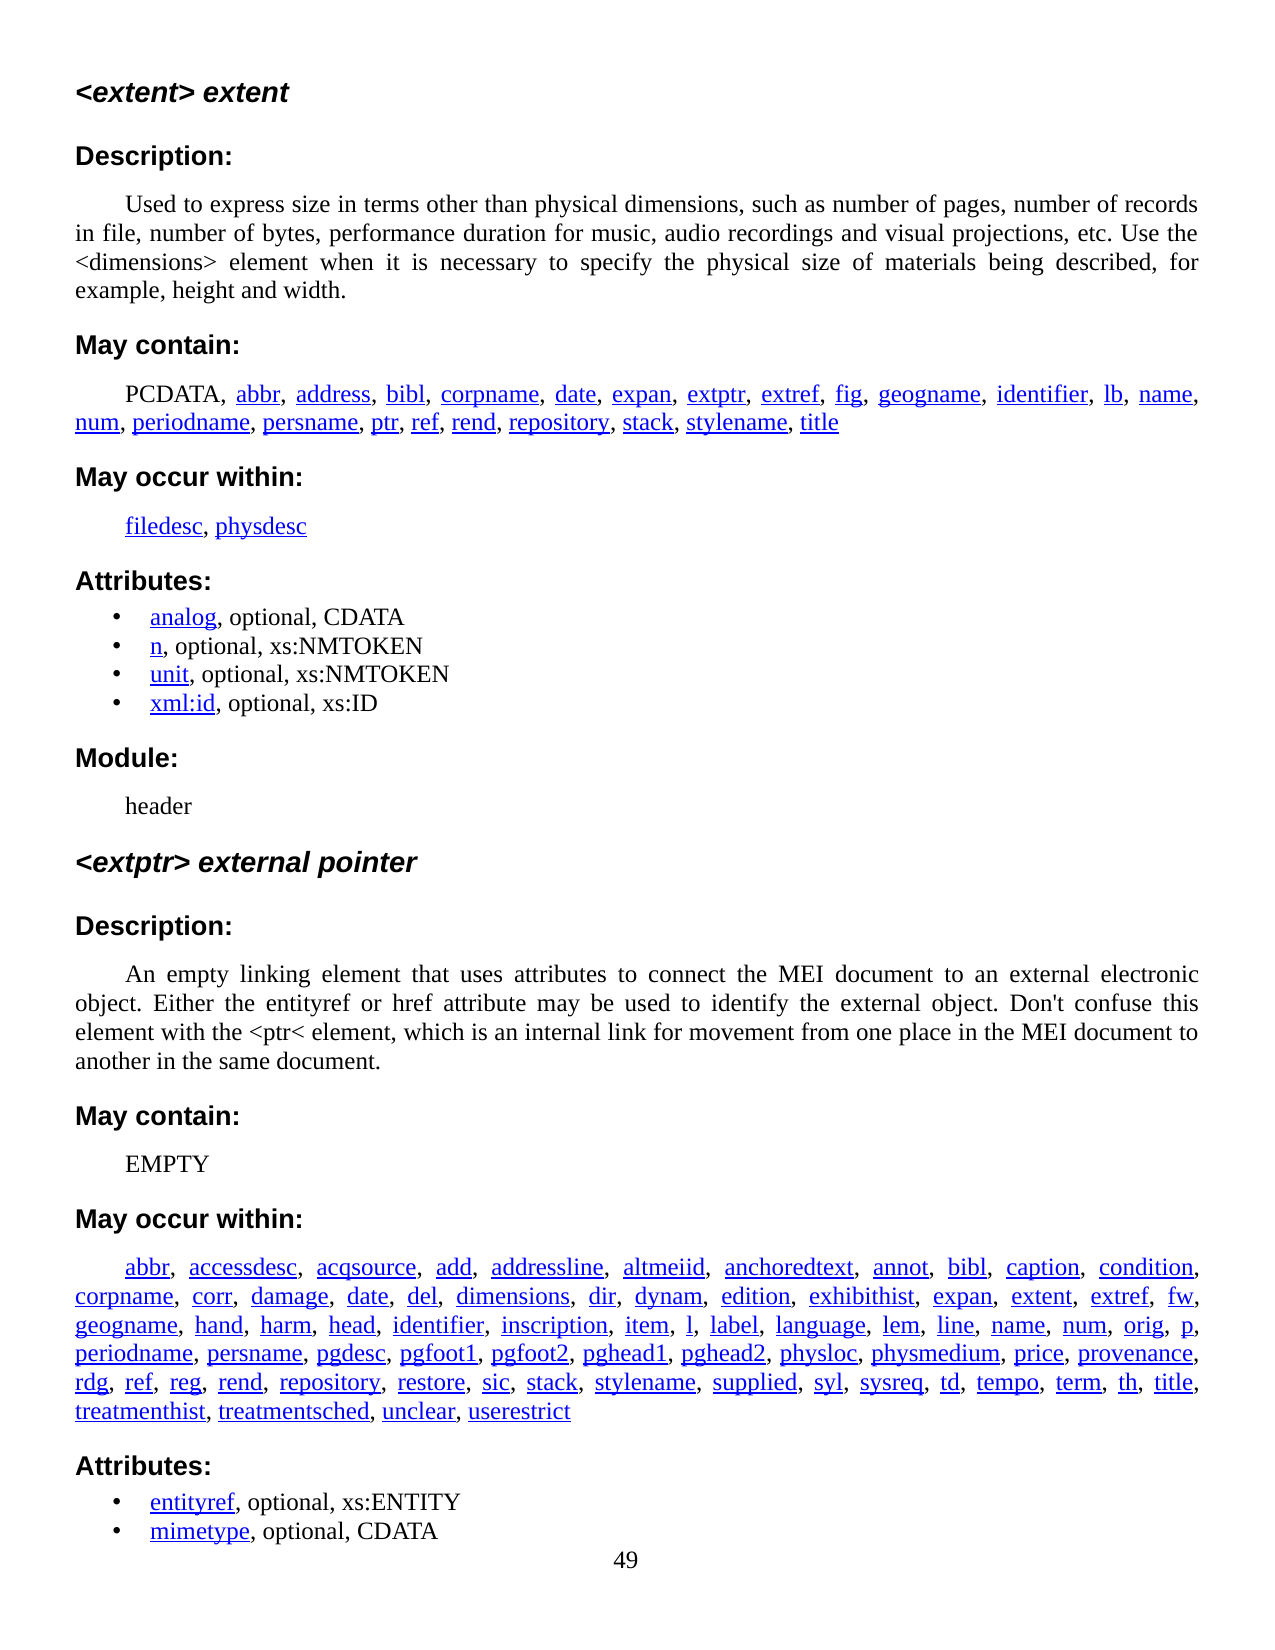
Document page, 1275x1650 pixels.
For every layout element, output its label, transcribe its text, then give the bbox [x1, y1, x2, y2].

subtitle <extptr> external pointer [75, 845, 1200, 879]
list analog, optional, CDATA [112, 602, 1200, 631]
list xml:id, optional, xs:ID [112, 688, 1200, 717]
list n, optional, xs:NMTOKEN [112, 631, 1200, 659]
text filedesc, physdesc [75, 511, 1200, 539]
subtitle May contain: [75, 1099, 1200, 1131]
list entityref, optional, xs:ENTITY [112, 1487, 1200, 1516]
text Used to express size in terms other than physical dimensions, such as number of pages, number of records in file, number of bytes, performance duration for music, audio recordings and visual projections, etc. Use the <dimensions> element when it is necessary to specify the physical size of materials being described, for example, height and width. [75, 189, 1200, 304]
text EMPTY [75, 1149, 1200, 1178]
subtitle Attributes: [75, 1450, 1200, 1481]
text An empty linking element that uses attributes to connect the MEI document to an external electronic object. Either the entityref or href attribute may be used to identify the external object. Don't confuse this element with the <ptr< element, which is an internal link for movement from one place in the MEI document to another in the same document. [75, 959, 1200, 1074]
subtitle Description: [75, 910, 1200, 941]
subtitle Module: [75, 742, 1200, 773]
text PCDATA, abbr, address, bibl, corpname, date, expan, extptr, extref, fig, geogname, identifier, lb, name, num, periodname, persname, ptr, ref, rend, repository, stack, stylename, title [75, 379, 1200, 436]
subtitle Attributes: [75, 564, 1200, 596]
subtitle Description: [75, 140, 1200, 171]
text abbr, accessdesc, acqsource, add, addressline, altmeiid, anchoredtext, annot, bibl, caption, condition, corpname, corr, damage, date, del, dimensions, dir, dynam, edition, exhibithist, expan, extent, extref, fw, geogname, hand, harm, head, identifier, inscription, item, l, label, language, lem, line, name, num, orig, p, periodname, persname, pgdesc, pgfoot1, pgfoot2, pghead1, pghead2, physloc, physmedium, price, provenance, rdg, ref, reg, rend, repository, restore, sic, stack, stylename, supplied, syl, sysreq, td, tempo, term, th, title, treatmenthist, treatmentsched, unclear, userestrict [75, 1252, 1200, 1425]
subtitle <extent> extent [75, 75, 1200, 108]
subtitle May contain: [75, 329, 1200, 361]
list mimetype, optional, CDATA [112, 1516, 1200, 1545]
text header [75, 791, 1200, 820]
subtitle May occur within: [75, 461, 1200, 492]
subtitle May occur within: [75, 1203, 1200, 1234]
list unit, optional, xs:NMTOKEN [112, 659, 1200, 688]
